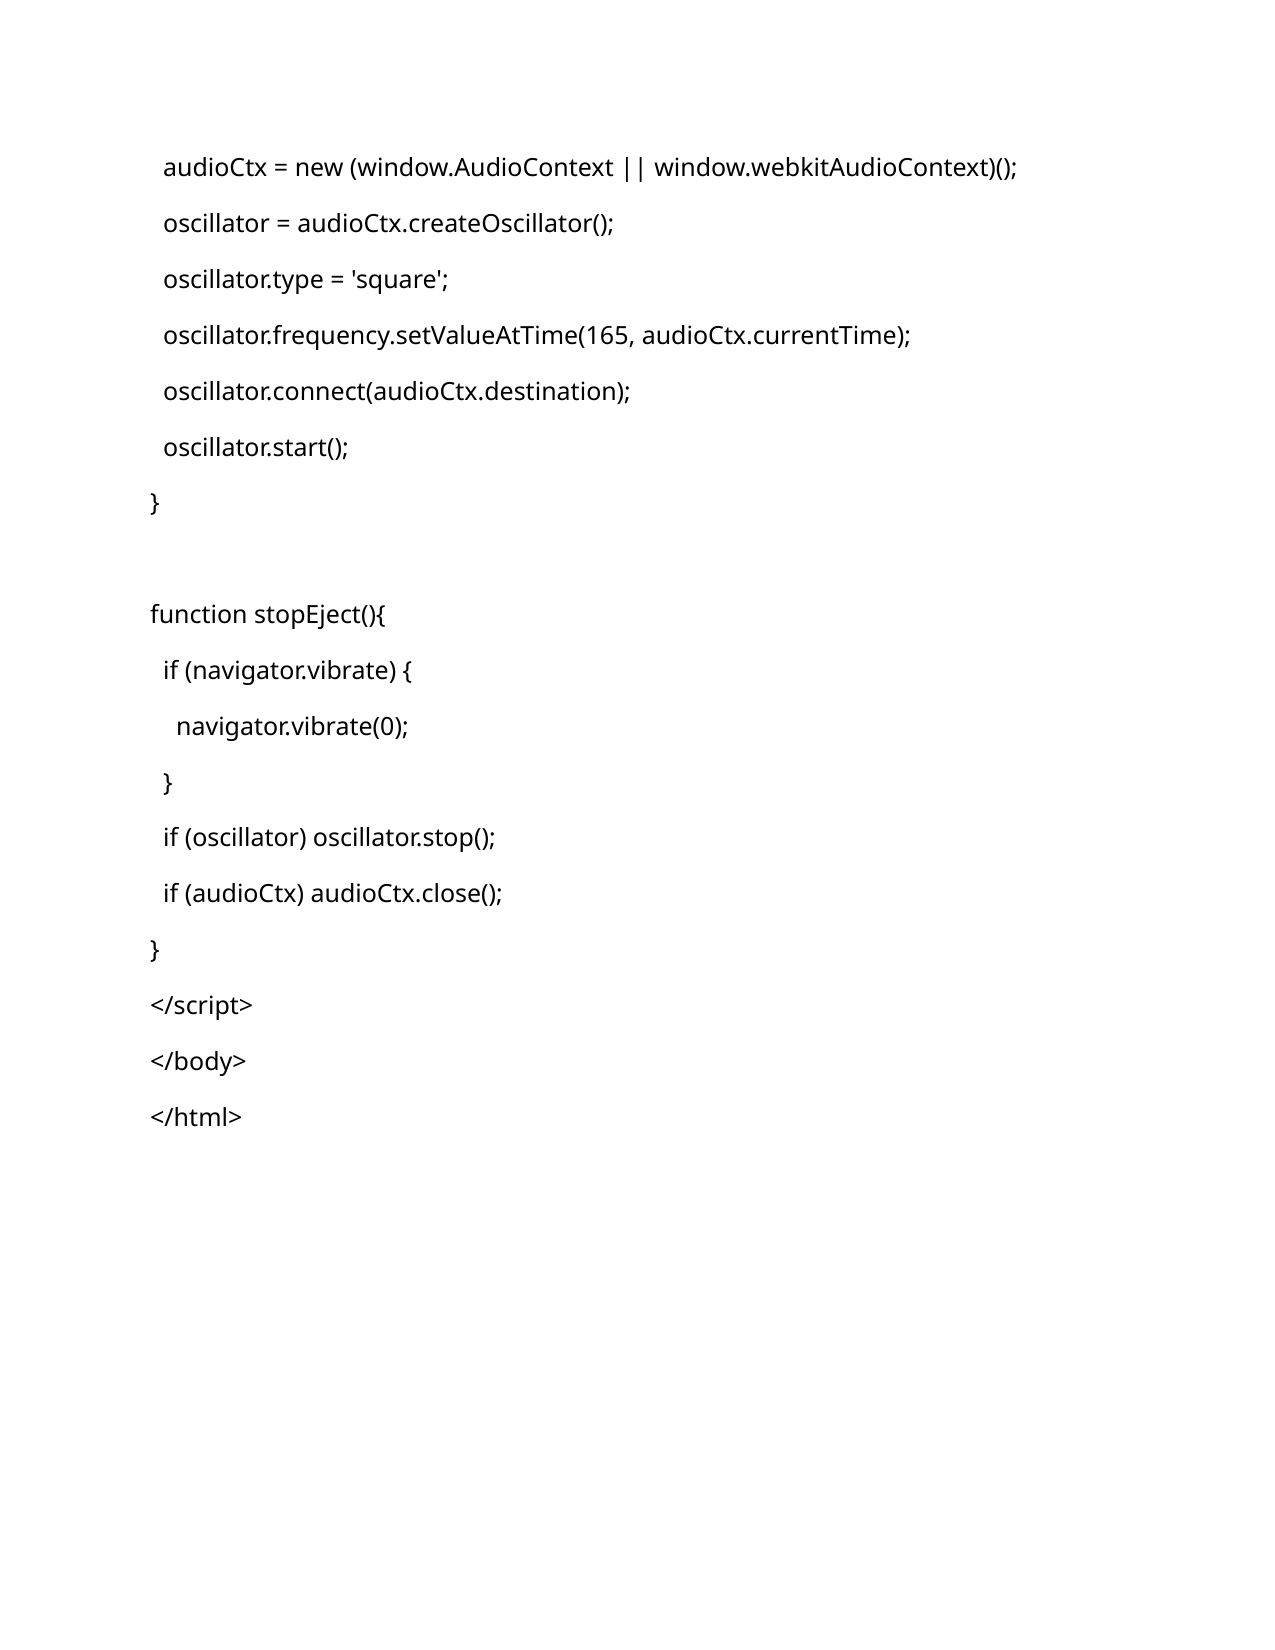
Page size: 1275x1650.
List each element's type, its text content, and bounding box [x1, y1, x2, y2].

text if (navigator.vibrate) { [150, 652, 1125, 687]
text oscillator.start(); [150, 429, 1125, 463]
text navigator.vibrate(0); [150, 708, 1125, 742]
text if (audioCtx) audioCtx.close(); [150, 876, 1125, 910]
text oscillator.connect(audioCtx.destination); [150, 373, 1125, 407]
text oscillator = audioCtx.createOscillator(); [150, 206, 1125, 240]
text } [150, 764, 1125, 798]
text function stopEject(){ [150, 597, 1125, 631]
text </body> [150, 1043, 1125, 1077]
text } [150, 485, 1125, 519]
text audioCtx = new (window.AudioContext || window.webkitAudioContext)(); [150, 150, 1125, 184]
text </script> [150, 987, 1125, 1022]
text if (oscillator) oscillator.stop(); [150, 820, 1125, 854]
text </html> [150, 1099, 1125, 1133]
text oscillator.frequency.setValueAtTime(165, audioCtx.currentTime); [150, 317, 1125, 352]
text oscillator.type = 'square'; [150, 262, 1125, 296]
text } [150, 932, 1125, 966]
